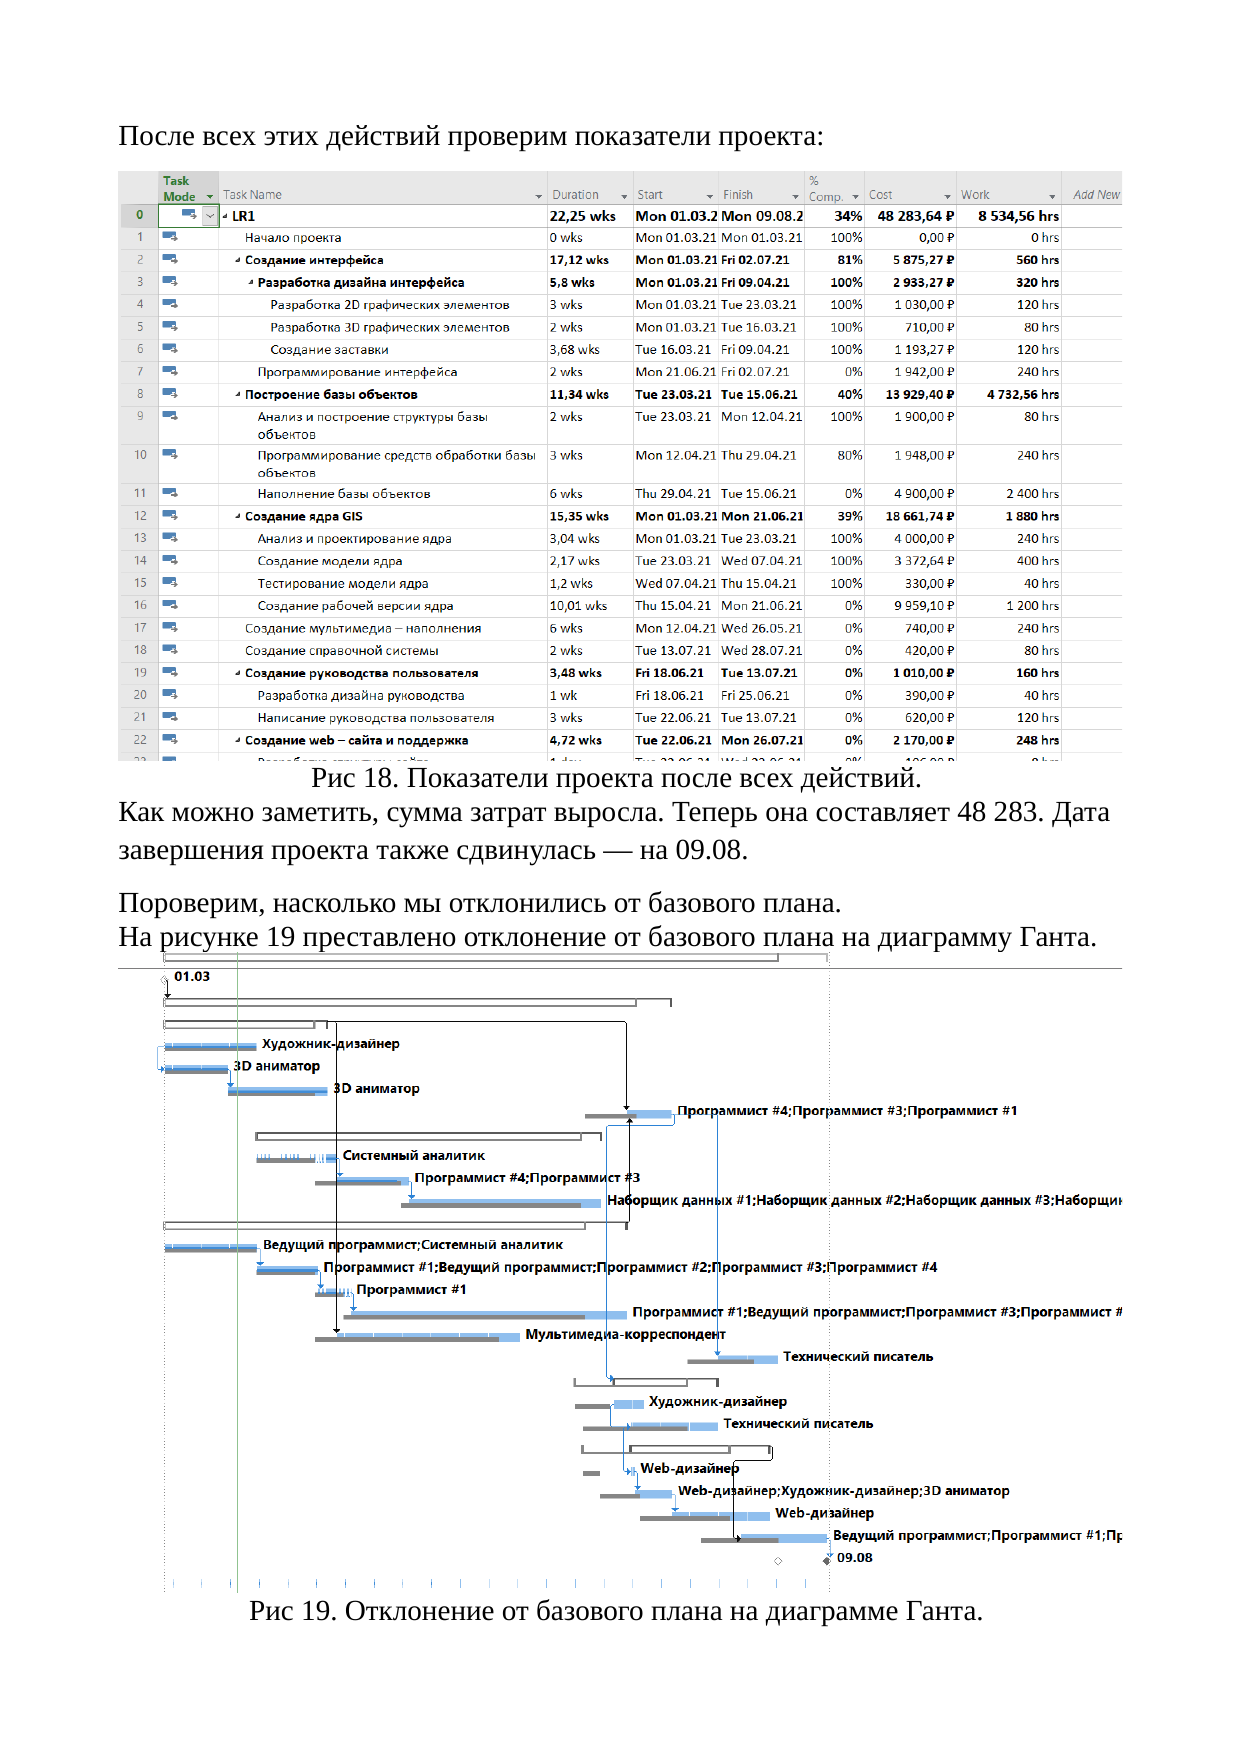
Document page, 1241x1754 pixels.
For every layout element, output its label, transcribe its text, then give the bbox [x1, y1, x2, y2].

text Как можно заметить, сумма затрат выросла. Теперь она составляет 48 283. Дата завершения проекта также сдвинулась — на 09.08. [118, 794, 1122, 866]
table_header Рис 18. Показатели проекта после всех действий. [118, 761, 1122, 794]
picture [118, 952, 1123, 1593]
text После всех этих действий проверим показатели проекта: [118, 118, 1122, 152]
text Пороверим, насколько мы отклонились от базового плана. [118, 886, 1122, 919]
picture [118, 171, 1123, 761]
table_header Рис 19. Отклонение от базового плана на диаграмме Ганта. [118, 1593, 1122, 1626]
text На рисунке 19 преставлено отклонение от базового плана на диаграмму Ганта. [118, 919, 1122, 952]
